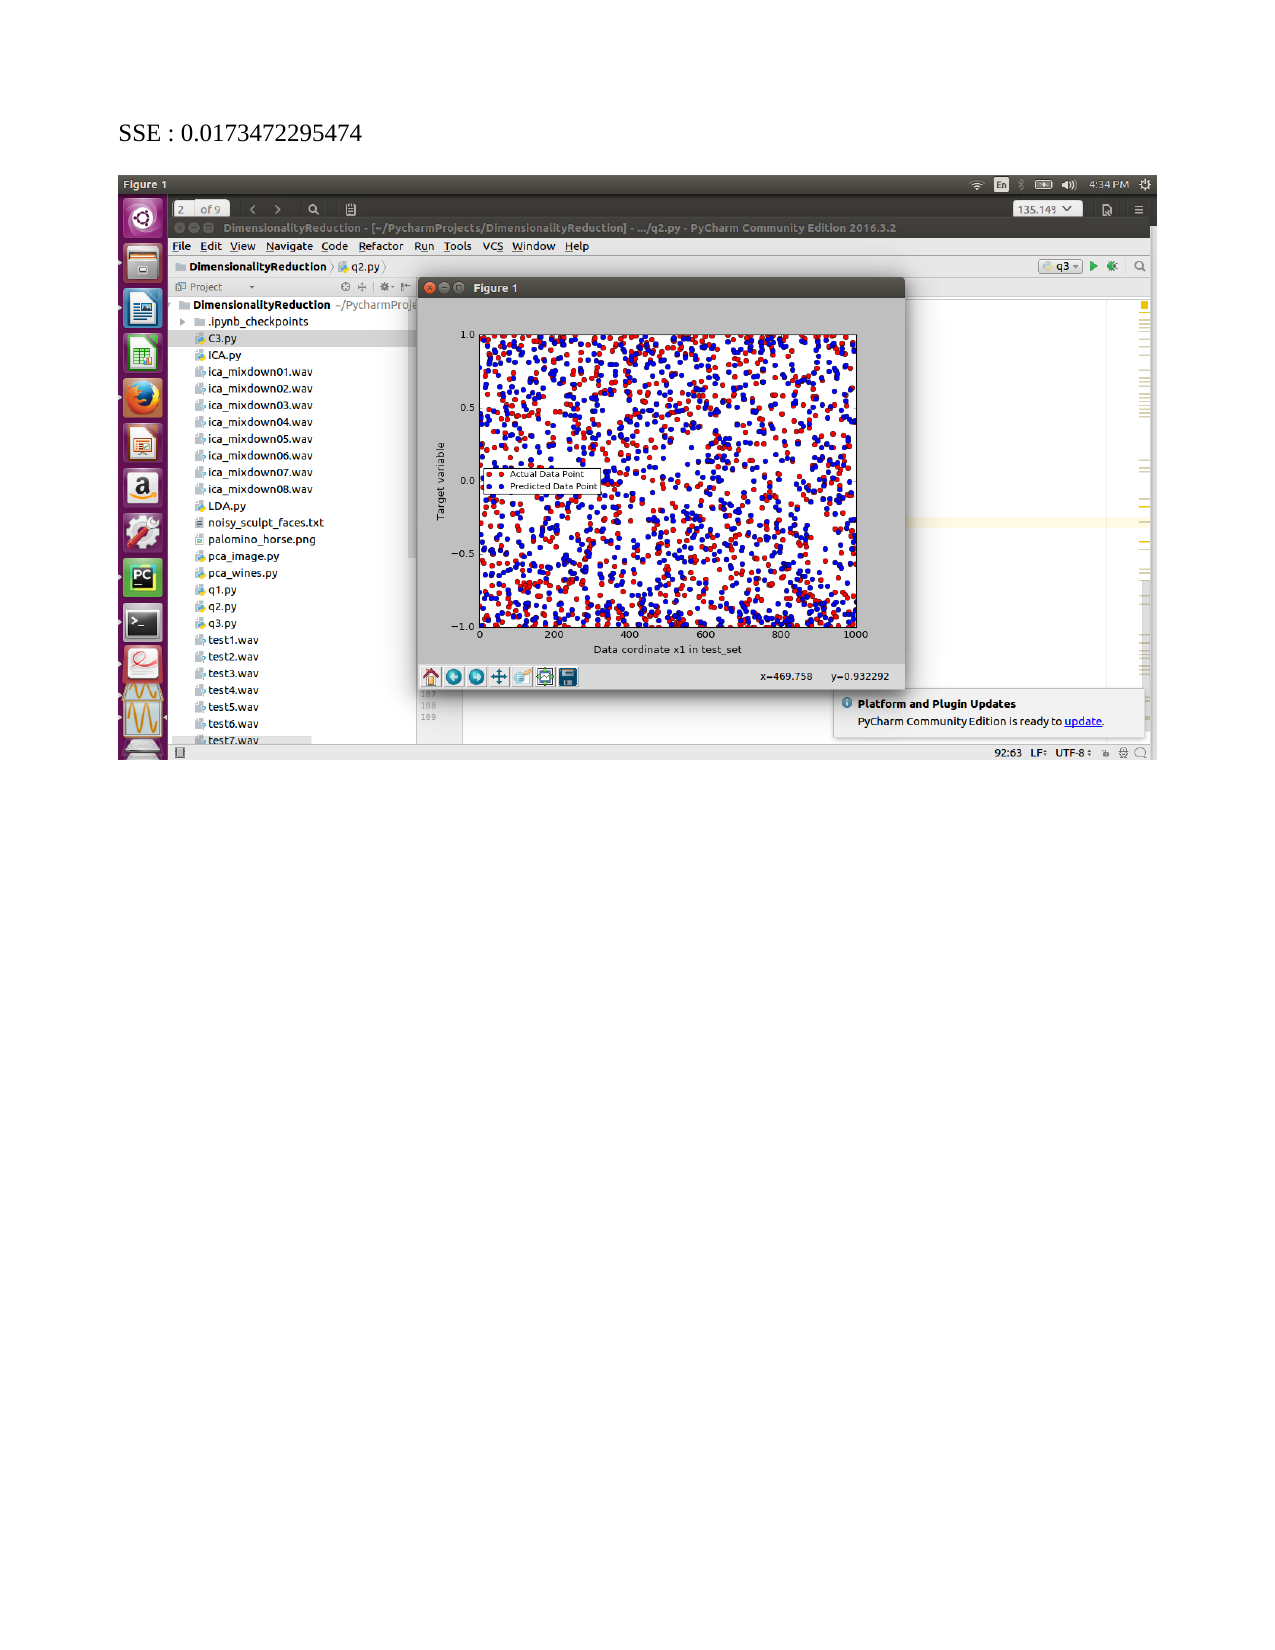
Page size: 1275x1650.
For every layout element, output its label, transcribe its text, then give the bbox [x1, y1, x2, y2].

picture [118, 175, 1157, 760]
text SSE : 0.0173472295474 [118, 118, 1157, 147]
